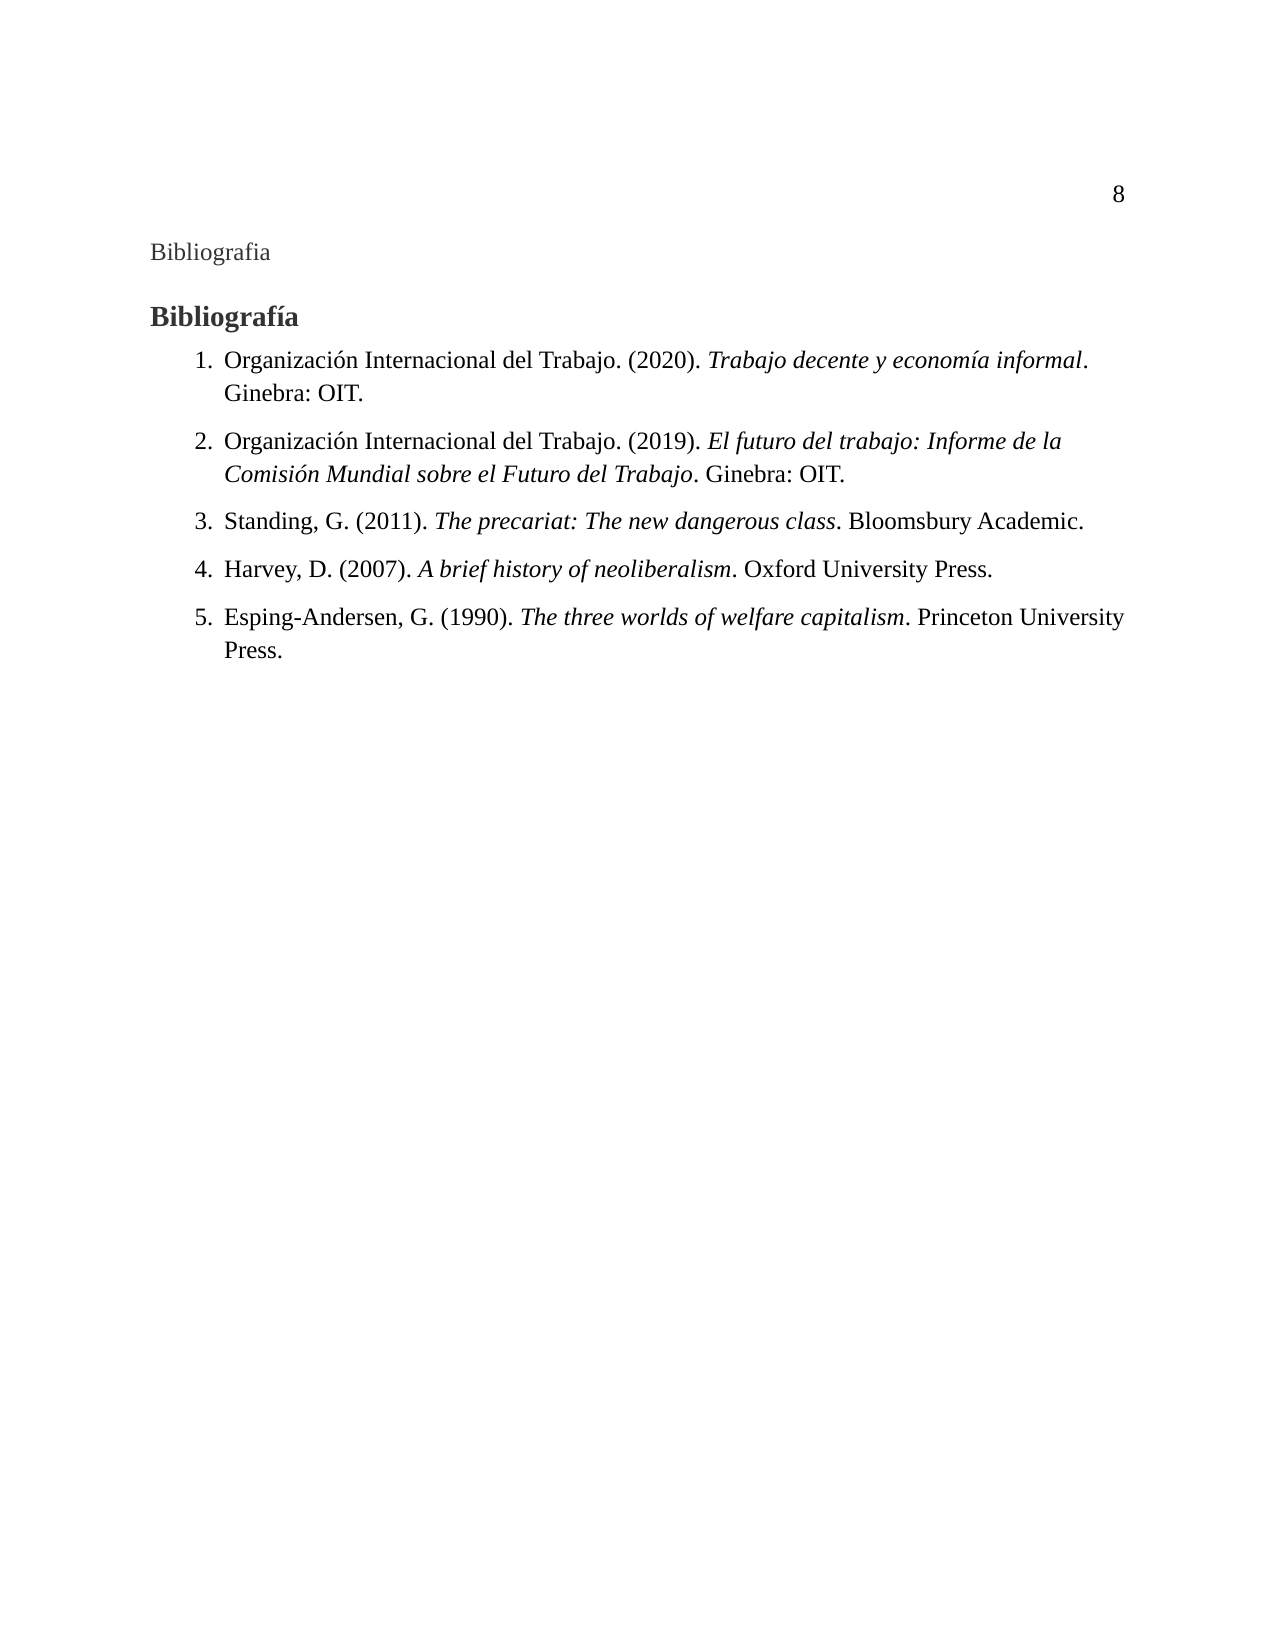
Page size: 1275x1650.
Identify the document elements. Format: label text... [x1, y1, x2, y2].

list Harvey, D. (2007). A brief history of neoliberalism. Oxford University Press. [194, 554, 1125, 583]
subtitle Bibliografía [150, 299, 1125, 333]
text Bibliografia [150, 237, 1125, 266]
list Standing, G. (2011). The precariat: The new dangerous class. Bloomsbury Academic. [194, 506, 1125, 535]
list Organización Internacional del Trabajo. (2020). Trabajo decente y economía informal. Ginebra: OIT. [194, 345, 1125, 407]
list Organización Internacional del Trabajo. (2019). El futuro del trabajo: Informe de la Comisión Mundial sobre el Futuro del Trabajo. Ginebra: OIT. [194, 426, 1125, 488]
list Esping-Andersen, G. (1990). The three worlds of welfare capitalism. Princeton University Press. [194, 602, 1125, 663]
